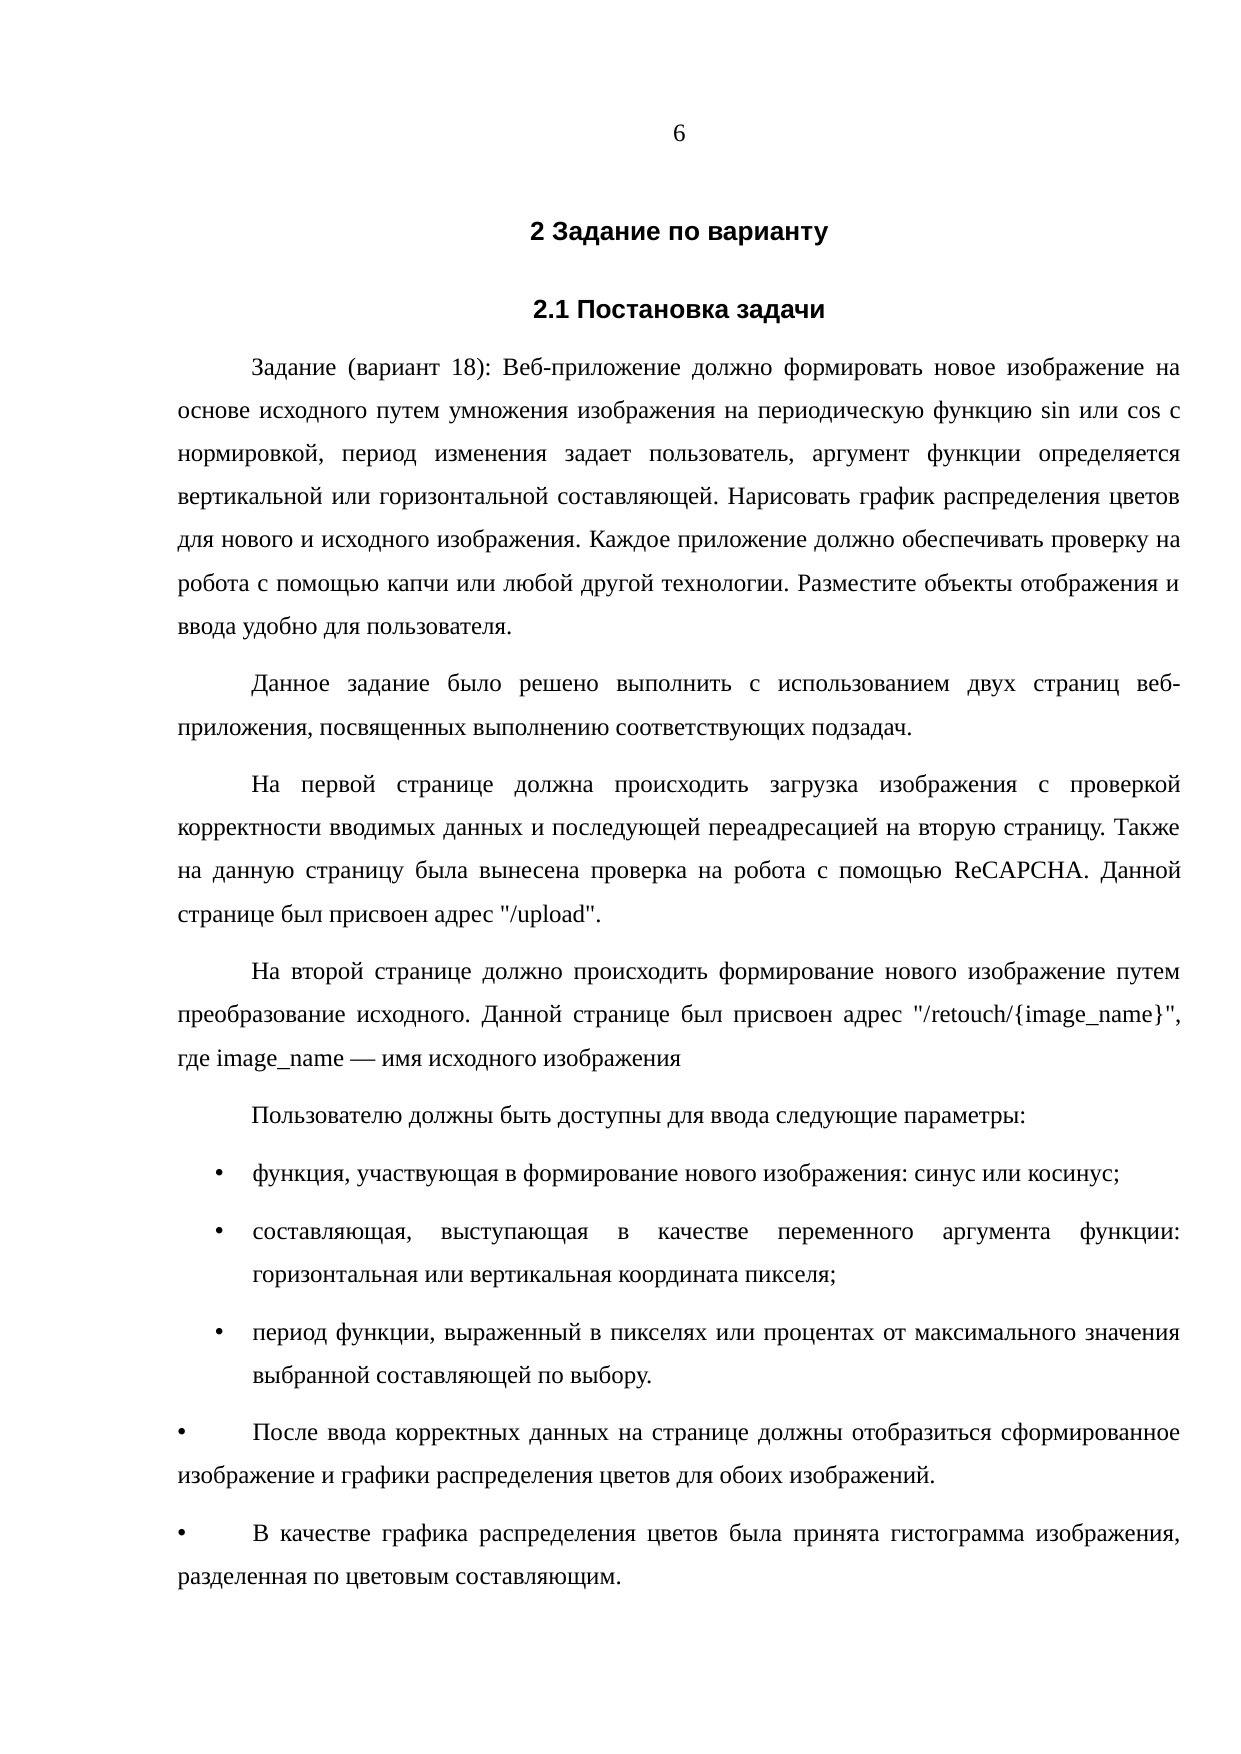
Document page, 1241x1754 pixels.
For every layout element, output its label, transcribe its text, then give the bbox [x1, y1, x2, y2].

list составляющая, выступающая в качестве переменного аргумента функции: горизонтальная или вертикальная координата пикселя; [215, 1216, 1181, 1288]
list В качестве графика распределения цветов была принята гистограмма изображения, разделенная по цветовым составляющим. [177, 1518, 1181, 1590]
text Данное задание было решено выполнить с использованием двух страниц веб-приложения, посвященных выполнению соответствующих подзадач. [177, 668, 1181, 740]
text На первой странице должна происходить загрузка изображения с проверкой корректности вводимых данных и последующей переадресацией на вторую страницу. Также на данную страницу была вынесена проверка на робота с помощью ReCAPCHA. Данной странице был присвоен адрес "/upload". [177, 769, 1181, 927]
list функция, участвующая в формирование нового изображения: синус или косинус; [215, 1158, 1181, 1187]
list период функции, выраженный в пикселях или процентах от максимального значения выбранной составляющей по выбору. [215, 1317, 1181, 1388]
subtitle Задание по варианту [177, 216, 1181, 246]
text На второй странице должно происходить формирование нового изображение путем преобразование исходного. Данной странице был присвоен адрес "/retouch/{image_name}", где image_name — имя исходного изображения [177, 956, 1181, 1071]
text Пользователю должны быть доступны для ввода следующие параметры: [177, 1100, 1181, 1129]
text Задание (вариант 18): Веб-приложение должно формировать новое изображение на основе исходного путем умножения изображения на периодическую функцию sin или cos с нормировкой, период изменения задает пользователь, аргумент функции определяется вертикальной или горизонтальной составляющей. Нарисовать график распределения цветов для нового и исходного изображения. Каждое приложение должно обеспечивать проверку на робота с помощью капчи или любой другой технологии. Разместите объекты отображения и ввода удобно для пользователя. [177, 352, 1181, 639]
list После ввода корректных данных на странице должны отобразиться сформированное изображение и графики распределения цветов для обоих изображений. [177, 1417, 1181, 1489]
subtitle Постановка задачи [177, 294, 1181, 324]
